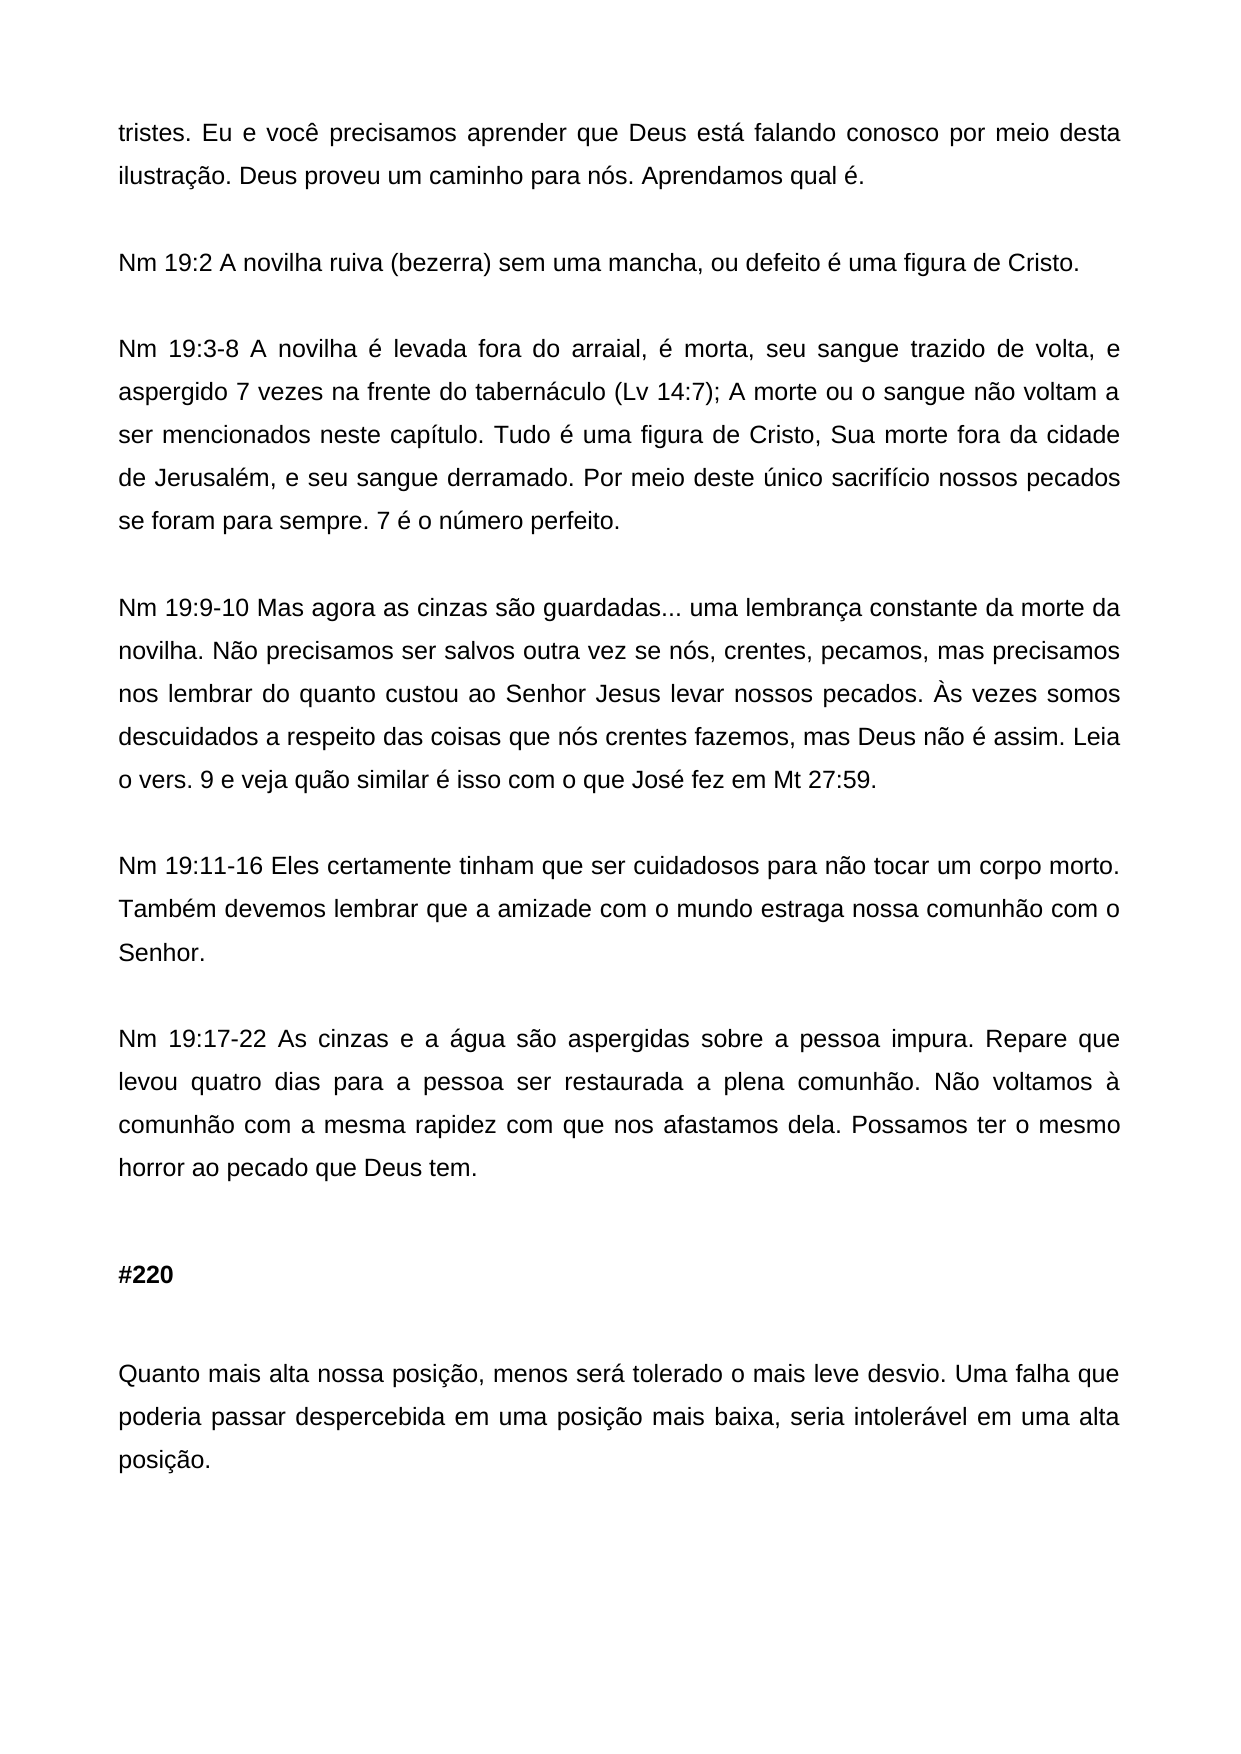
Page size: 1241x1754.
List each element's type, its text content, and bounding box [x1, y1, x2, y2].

subtitle #220 [118, 1260, 1122, 1289]
text tristes. Eu e você precisamos aprender que Deus está falando conosco por meio desta ilustração. Deus proveu um caminho para nós. Aprendamos qual é. [118, 118, 1122, 190]
text Nm 19:11-16 Eles certamente tinham que ser cuidadosos para não tocar um corpo morto. Também devemos lembrar que a amizade com o mundo estraga nossa comunhão com o Senhor. [118, 851, 1122, 966]
text Quanto mais alta nossa posição, menos será tolerado o mais leve desvio. Uma falha que poderia passar despercebida em uma posição mais baixa, seria intolerável em uma alta posição. [118, 1359, 1122, 1474]
text Nm 19:3-8 A novilha é levada fora do arraial, é morta, seu sangue trazido de volta, e aspergido 7 vezes na frente do tabernáculo (Lv 14:7); A morte ou o sangue não voltam a ser mencionados neste capítulo. Tudo é uma figura de Cristo, Sua morte fora da cidade de Jerusalém, e seu sangue derramado. Por meio deste único sacrifício nossos pecados se foram para sempre. 7 é o número perfeito. [118, 334, 1122, 535]
text Nm 19:9-10 Mas agora as cinzas são guardadas... uma lembrança constante da morte da novilha. Não precisamos ser salvos outra vez se nós, crentes, pecamos, mas precisamos nos lembrar do quanto custou ao Senhor Jesus levar nossos pecados. Às vezes somos descuidados a respeito das coisas que nós crentes fazemos, mas Deus não é assim. Leia o vers. 9 e veja quão similar é isso com o que José fez em Mt 27:59. [118, 592, 1122, 794]
text Nm 19:2 A novilha ruiva (bezerra) sem uma mancha, ou defeito é uma figura de Cristo. [118, 247, 1122, 276]
text Nm 19:17-22 As cinzas e a água são aspergidas sobre a pessoa impura. Repare que levou quatro dias para a pessoa ser restaurada a plena comunhão. Não voltamos à comunhão com a mesma rapidez com que nos afastamos dela. Possamos ter o mesmo horror ao pecado que Deus tem. [118, 1024, 1122, 1182]
